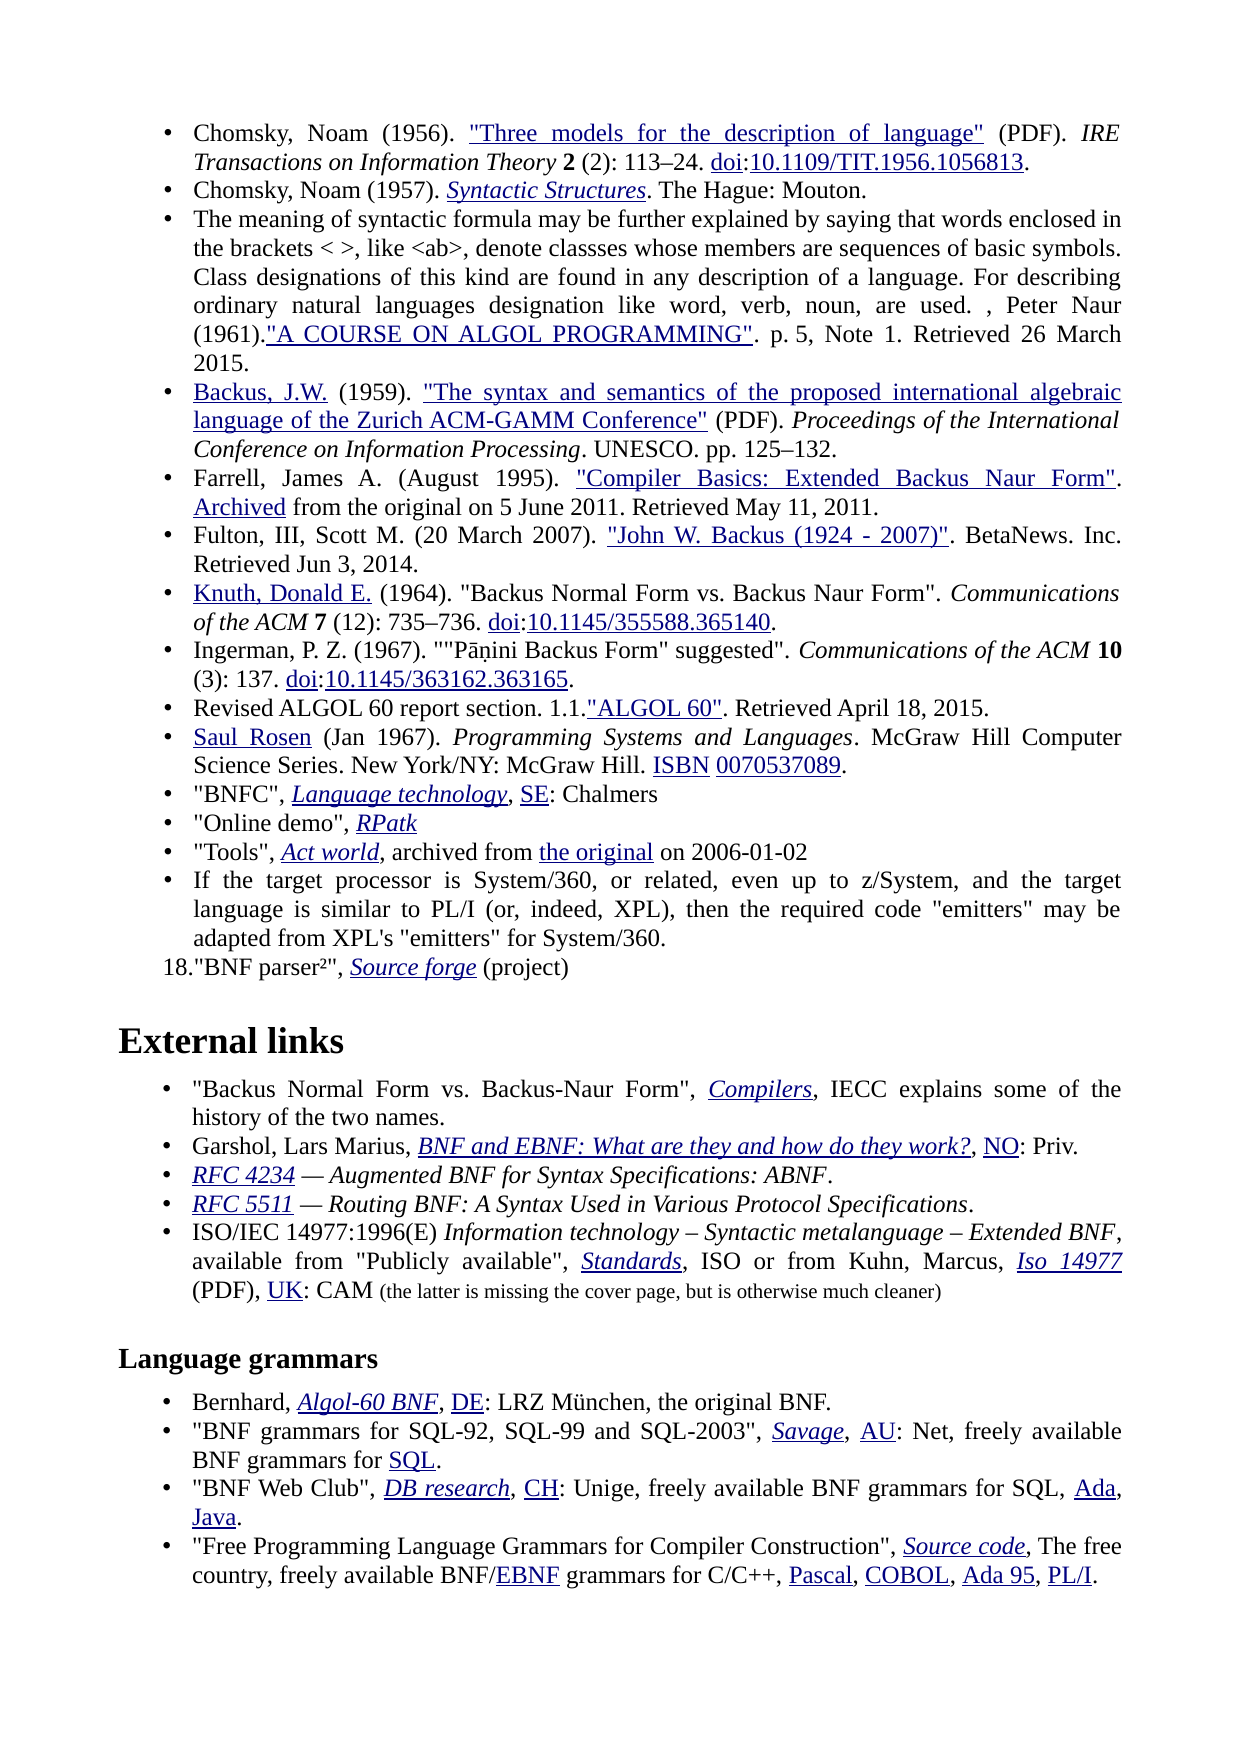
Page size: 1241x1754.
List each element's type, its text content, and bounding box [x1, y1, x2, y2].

list "BNF grammars for SQL-92, SQL-99 and SQL-2003", Savage, AU: Net, freely available BNF grammars for SQL. [162, 1416, 1122, 1473]
list The meaning of syntactic formula may be further explained by saying that words enclosed in the brackets < >, like <ab>, denote classses whose members are sequences of basic symbols. Class designations of this kind are found in any description of a language. For describing ordinary natural languages designation like word, verb, noun, are used. , Peter Naur (1961)."A COURSE ON ALGOL PROGRAMMING". p. 5, Note 1. Retrieved 26 March 2015. [164, 204, 1122, 377]
subtitle External links [118, 1018, 1122, 1061]
list Backus, J.W. (1959). "The syntax and semantics of the proposed international algebraic language of the Zurich ACM-GAMM Conference" (PDF). Proceedings of the International Conference on Information Processing. UNESCO. pp. 125–132. [164, 377, 1122, 463]
list RFC 5511 — Routing BNF: A Syntax Used in Various Protocol Specifications. [162, 1189, 1122, 1217]
list "Backus Normal Form vs. Backus-Naur Form", Compilers, IECC explains some of the history of the two names. [162, 1074, 1122, 1131]
list Fulton, III, Scott M. (20 March 2007). "John W. Backus (1924 - 2007)". BetaNews. Inc. Retrieved Jun 3, 2014. [164, 521, 1122, 578]
list Garshol, Lars Marius, BNF and EBNF: What are they and how do they work?, NO: Priv. [162, 1131, 1122, 1160]
list ISO/IEC 14977:1996(E) Information technology – Syntactic metalanguage – Extended BNF, available from "Publicly available", Standards, ISO or from Kuhn, Marcus, Iso 14977 (PDF), UK: CAM (the latter is missing the cover page, but is otherwise much cleaner) [162, 1217, 1122, 1304]
list Revised ALGOL 60 report section. 1.1."ALGOL 60". Retrieved April 18, 2015. [164, 693, 1122, 722]
list "Tools", Act world, archived from the original on 2006-01-02 [164, 837, 1122, 866]
list Chomsky, Noam (1956). "Three models for the description of language" (PDF). IRE Transactions on Information Theory 2 (2): 113–24. doi:10.1109/TIT.1956.1056813. [164, 118, 1122, 176]
list Ingerman, P. Z. (1967). ""Pāṇini Backus Form" suggested". Communications of the ACM 10 (3): 137. doi:10.1145/363162.363165. [164, 636, 1122, 693]
list "BNF Web Club", DB research, CH: Unige, freely available BNF grammars for SQL, Ada, Java. [162, 1473, 1122, 1531]
list Chomsky, Noam (1957). Syntactic Structures. The Hague: Mouton. [164, 176, 1122, 204]
list "Free Programming Language Grammars for Compiler Construction", Source code, The free country, freely available BNF/EBNF grammars for C/C++, Pascal, COBOL, Ada 95, PL/I. [162, 1531, 1122, 1588]
list "BNF parser²", Source forge (project) [162, 952, 1122, 981]
list Bernhard, Algol-60 BNF, DE: LRZ München, the original BNF. [162, 1387, 1122, 1416]
list Knuth, Donald E. (1964). "Backus Normal Form vs. Backus Naur Form". Communications of the ACM 7 (12): 735–736. doi:10.1145/355588.365140. [164, 578, 1122, 636]
list Farrell, James A. (August 1995). "Compiler Basics: Extended Backus Naur Form". Archived from the original on 5 June 2011. Retrieved May 11, 2011. [164, 463, 1122, 521]
list Saul Rosen (Jan 1967). Programming Systems and Languages. McGraw Hill Computer Science Series. New York/NY: McGraw Hill. ISBN 0070537089. [164, 722, 1122, 779]
list "Online demo", RPatk [164, 808, 1122, 837]
list RFC 4234 — Augmented BNF for Syntax Specifications: ABNF. [162, 1160, 1122, 1189]
subtitle Language grammars [118, 1341, 1122, 1375]
list "BNFC", Language technology, SE: Chalmers [164, 779, 1122, 808]
list If the target processor is System/360, or related, even up to z/System, and the target language is similar to PL/I (or, indeed, XPL), then the required code "emitters" may be adapted from XPL's "emitters" for System/360. [164, 866, 1122, 952]
